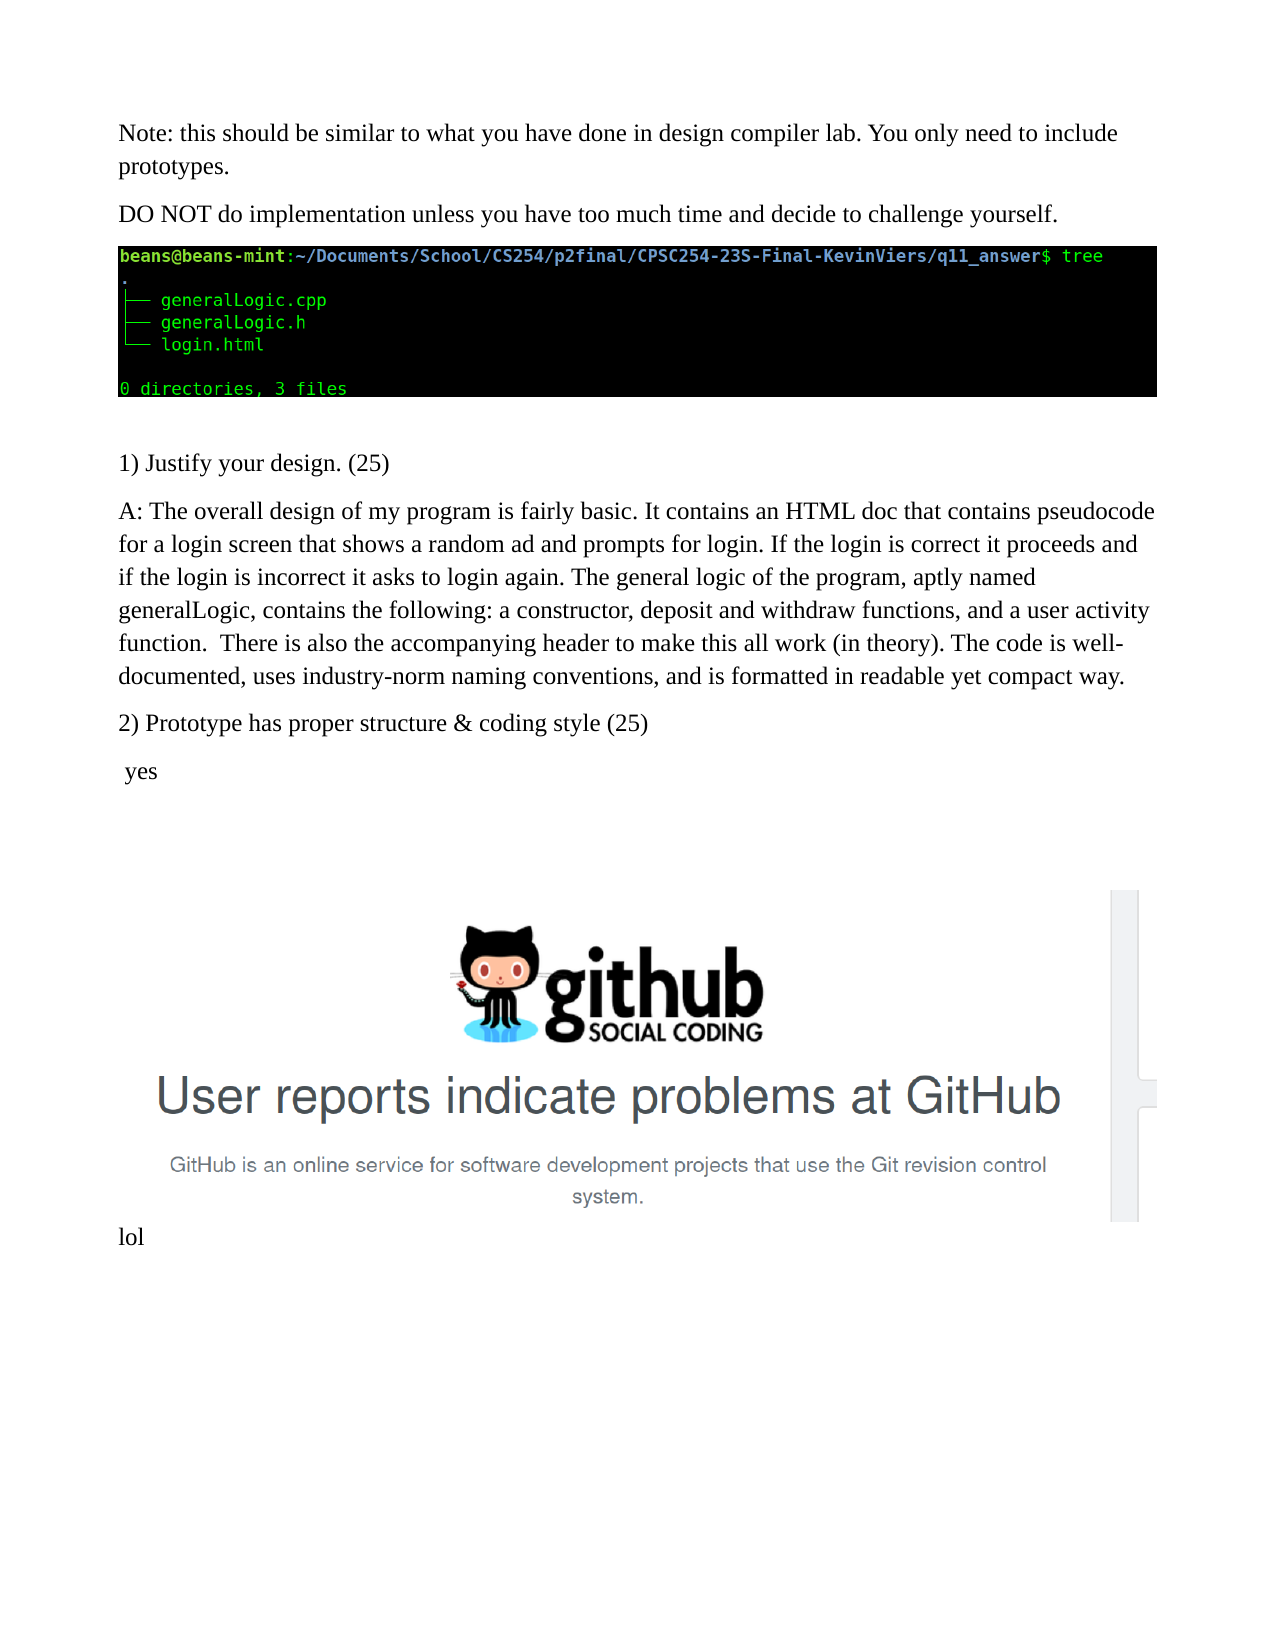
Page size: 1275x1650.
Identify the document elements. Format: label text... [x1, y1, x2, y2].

text 2) Prototype has proper structure & coding style (25) [118, 708, 1157, 737]
text yes [118, 756, 1157, 785]
text lol [118, 1222, 1157, 1250]
text Note: this should be similar to what you have done in design compiler lab. You only need to include prototypes. [118, 118, 1157, 180]
picture [118, 246, 1157, 397]
text 1) Justify your design. (25) [118, 448, 1157, 477]
text A: The overall design of my program is fairly basic. It contains an HTML doc that contains pseudocode for a login screen that shows a random ad and prompts for login. If the login is correct it proceeds and if the login is incorrect it asks to login again. The general logic of the program, aptly named generalLogic, contains the following: a constructor, deposit and withdraw functions, and a user activity function. There is also the accompanying header to make this all work (in theory). The code is well-documented, uses industry-norm naming conventions, and is formatted in readable yet compact way. [118, 496, 1157, 690]
text DO NOT do implementation unless you have too much time and decide to challenge yourself. [118, 199, 1157, 227]
picture [118, 890, 1157, 1222]
